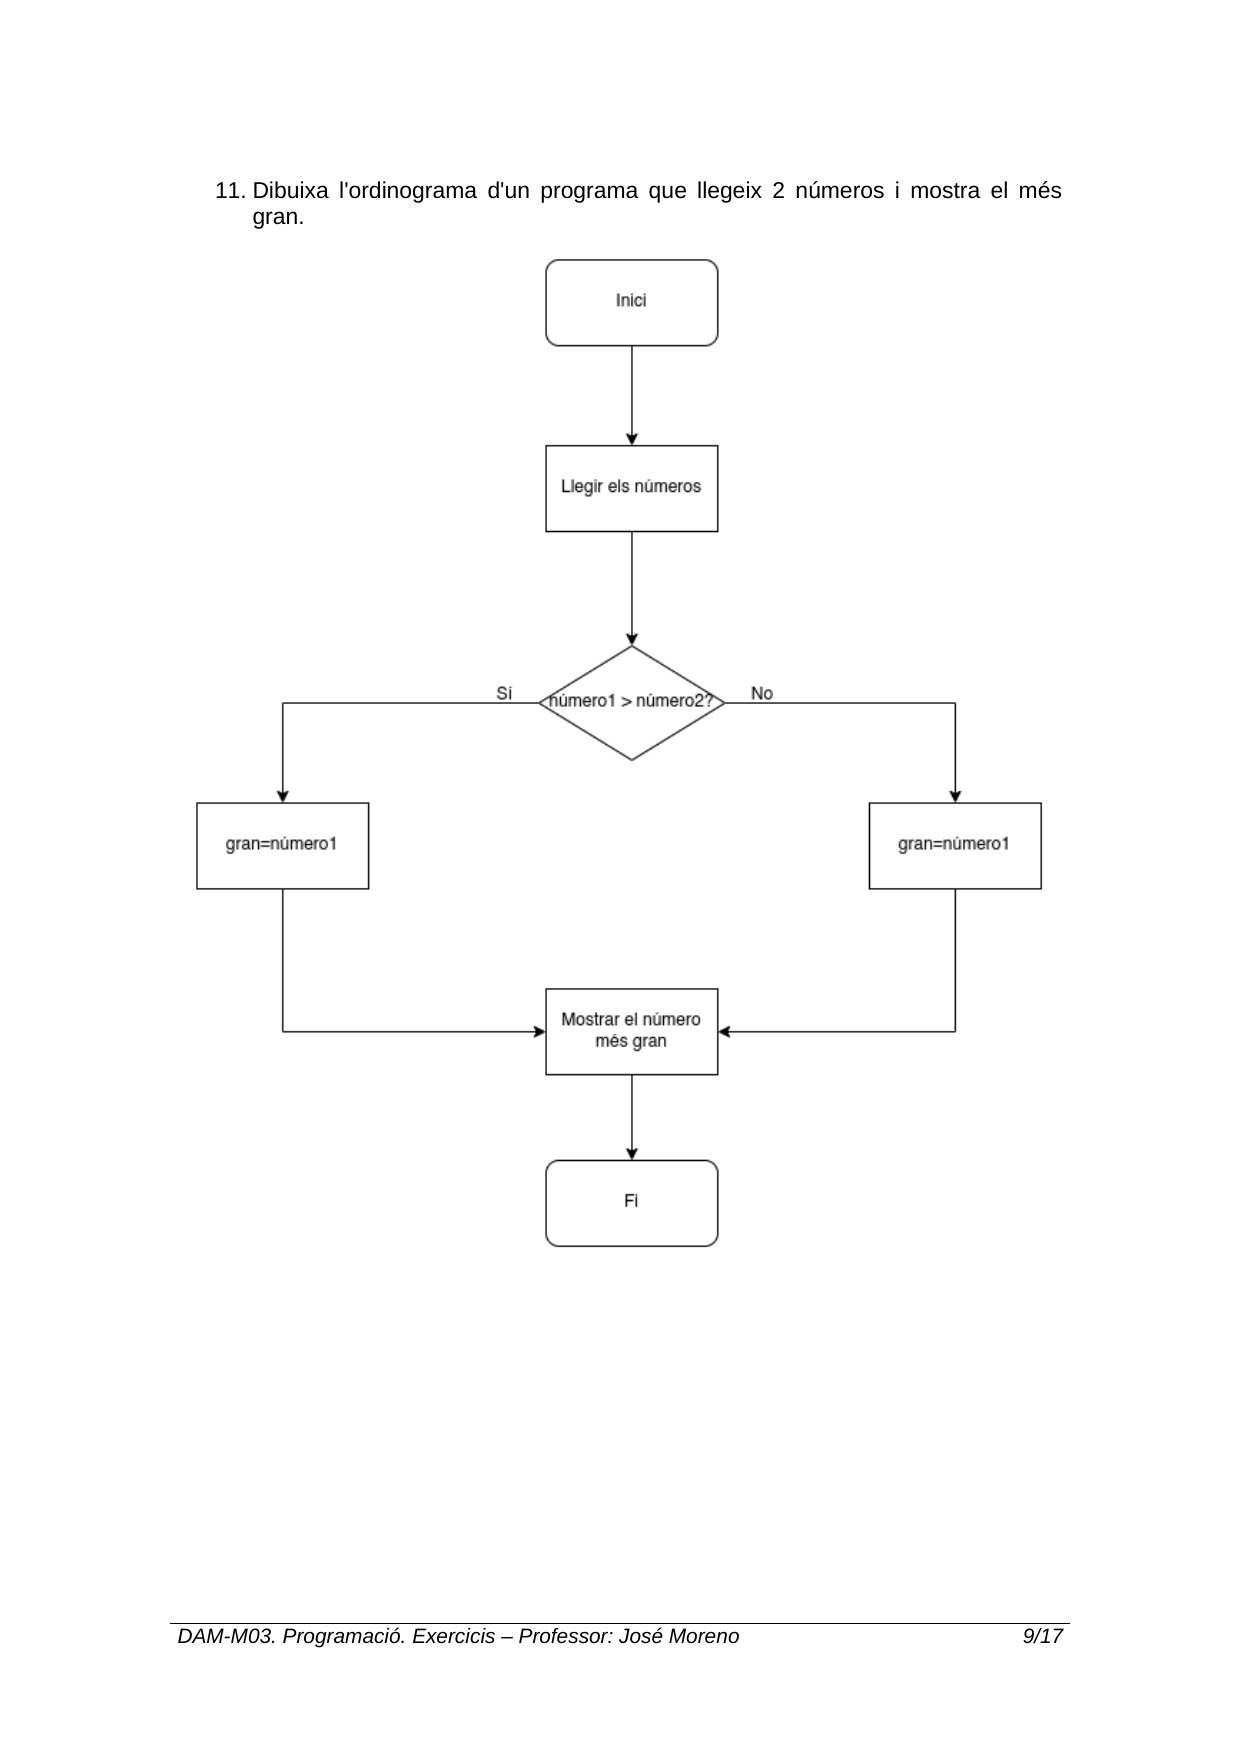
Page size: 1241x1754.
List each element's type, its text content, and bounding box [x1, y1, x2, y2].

picture [196, 258, 1045, 1250]
list Dibuixa l'ordinograma d'un programa que llegeix 2 números i mostra el més gran. [215, 177, 1063, 229]
